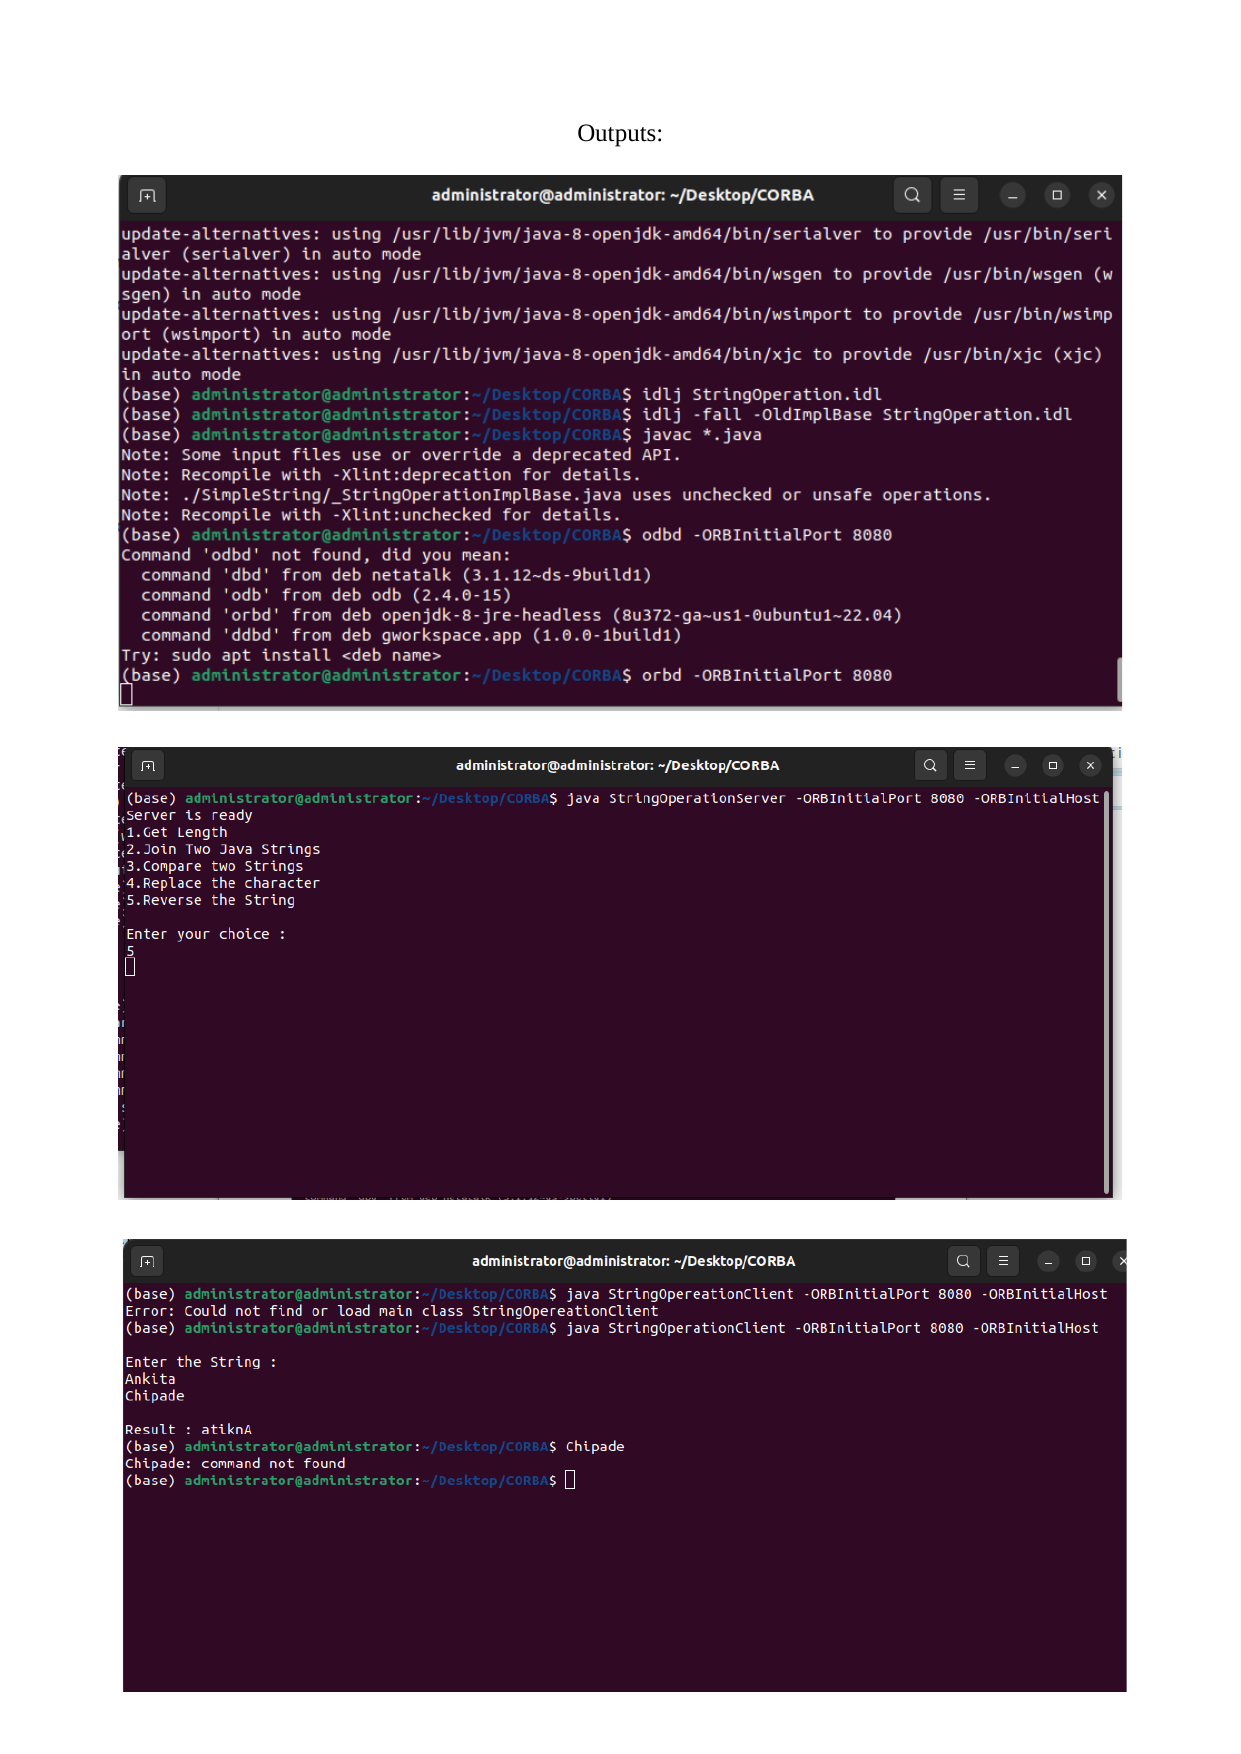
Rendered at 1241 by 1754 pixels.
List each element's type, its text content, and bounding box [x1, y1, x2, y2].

picture [122, 1239, 1127, 1692]
picture [118, 747, 1123, 1200]
text Outputs: [118, 118, 1122, 147]
picture [118, 175, 1123, 711]
